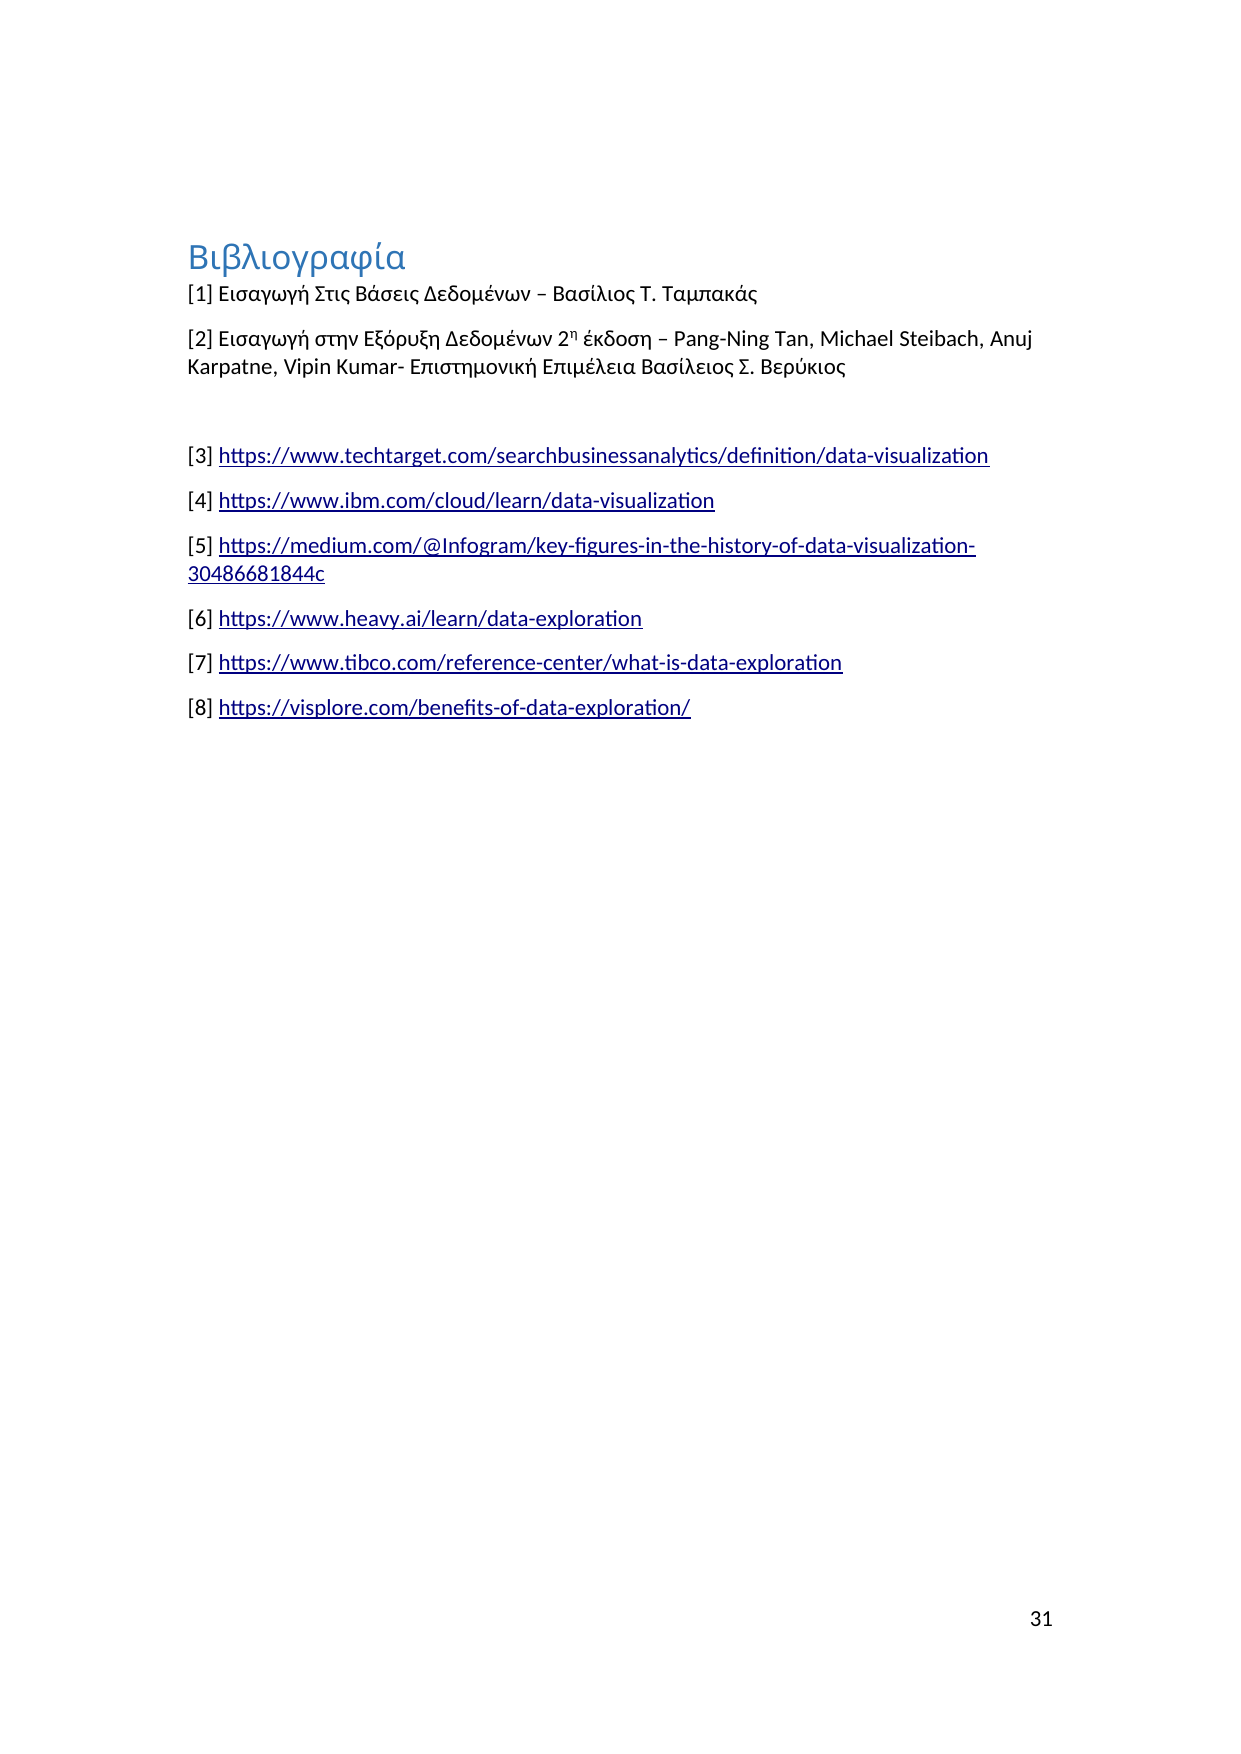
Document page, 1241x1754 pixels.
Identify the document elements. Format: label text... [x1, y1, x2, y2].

text [6] https://www.heavy.ai/learn/data-exploration [187, 604, 1053, 632]
subtitle Βιβλιογραφία [187, 234, 1053, 279]
text [5] https://medium.com/@Infogram/key-figures-in-the-history-of-data-visualization-30486681844c [187, 531, 1053, 587]
text [2] Εισαγωγή στην Εξόρυξη Δεδομένων 2η έκδοση – Pang-Ning Tan, Michael Steibach, Anuj Karpatne, Vipin Kumar- Επιστημονική Επιμέλεια Βασίλειος Σ. Βερύκιος [187, 324, 1053, 380]
text [1] Εισαγωγή Στις Βάσεις Δεδομένων – Βασίλιος Τ. Ταμπακάς [187, 279, 1053, 307]
text [4] https://www.ibm.com/cloud/learn/data-visualization [187, 486, 1053, 514]
text [3] https://www.techtarget.com/searchbusinessanalytics/definition/data-visualization [187, 442, 1053, 469]
text [8] https://visplore.com/benefits-of-data-exploration/ [187, 693, 1053, 721]
text [7] https://www.tibco.com/reference-center/what-is-data-exploration [187, 648, 1053, 676]
